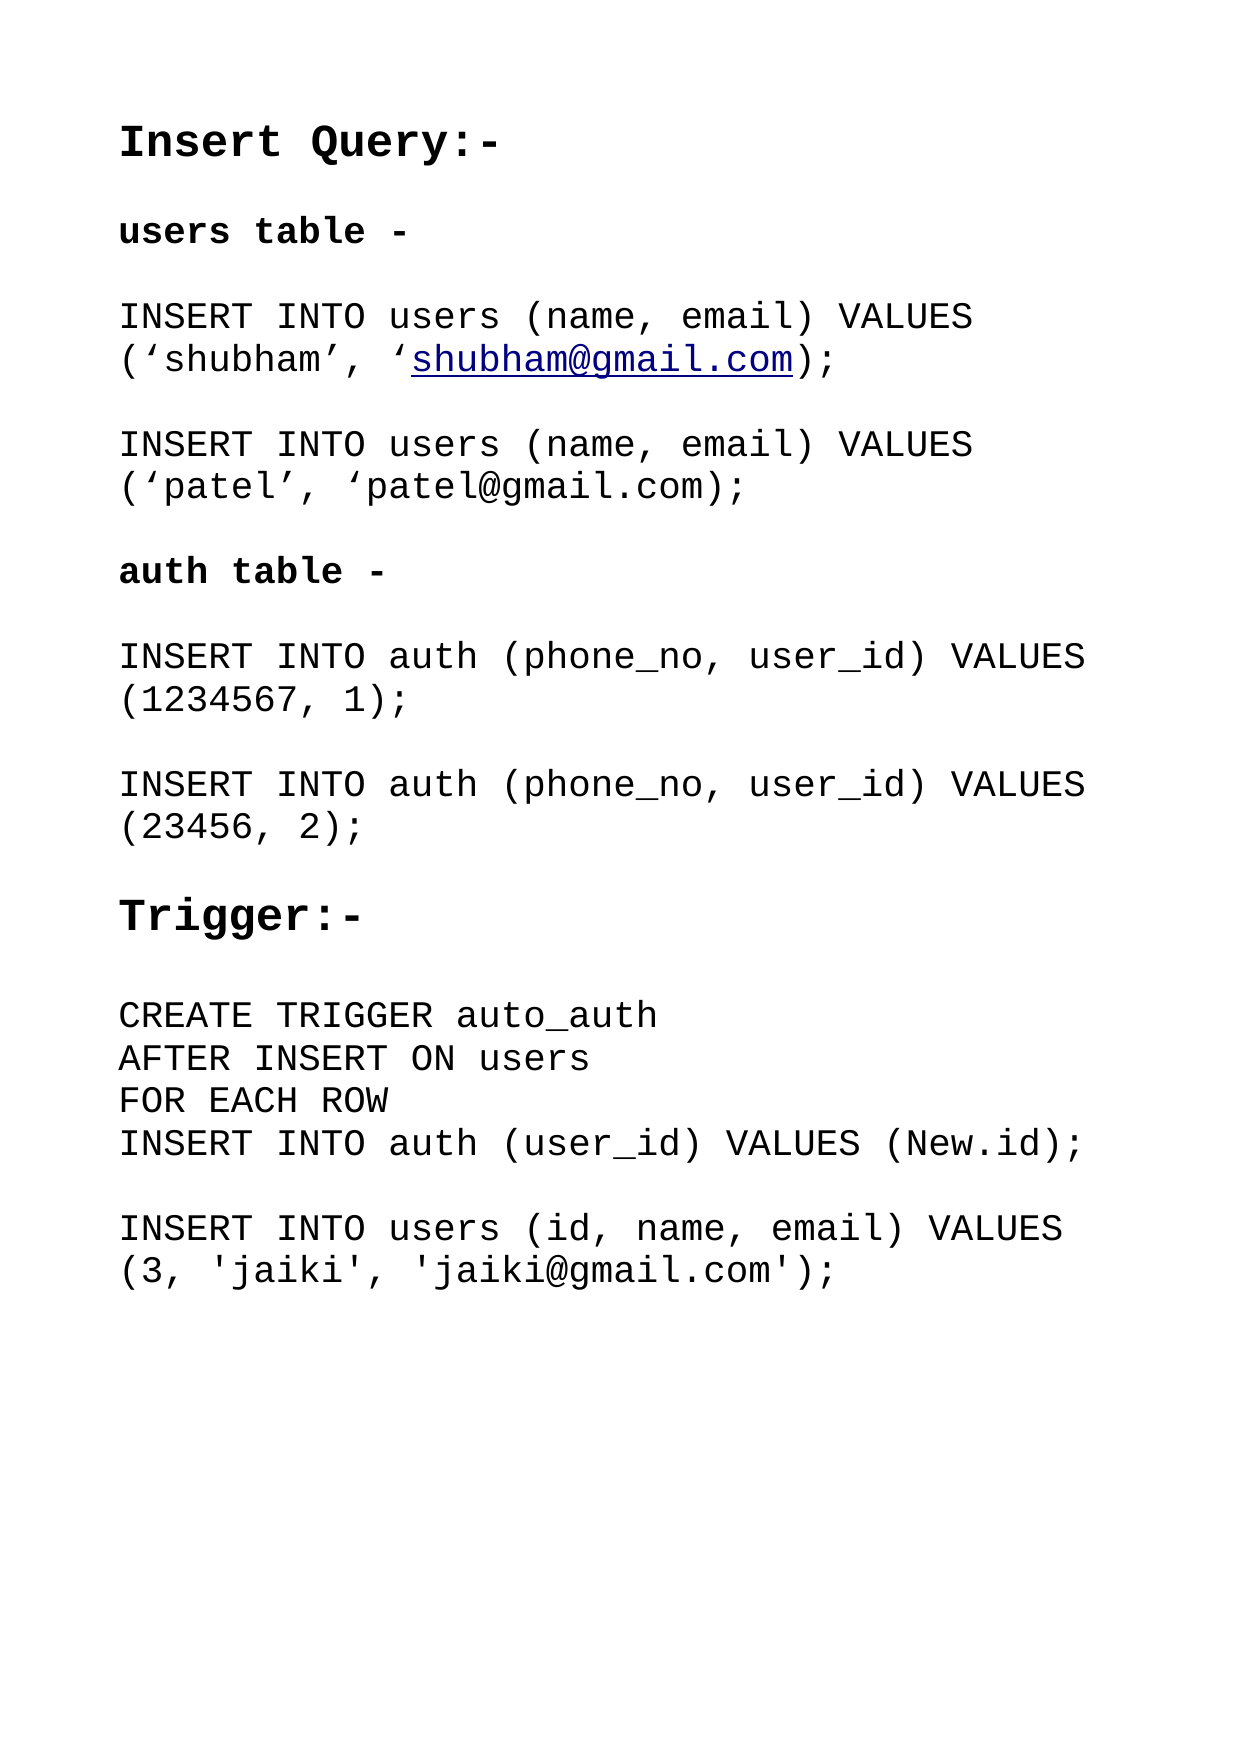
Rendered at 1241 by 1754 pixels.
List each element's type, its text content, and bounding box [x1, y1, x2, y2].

text INSERT INTO users (name, email) VALUES (‘shubham’, ‘shubham@gmail.com); [118, 298, 1122, 383]
text users table - [118, 213, 1122, 255]
text INSERT INTO users (id, name, email) VALUES (3, 'jaiki', 'jaiki@gmail.com'); [118, 1209, 1122, 1294]
text INSERT INTO auth (phone_no, user_id) VALUES (23456, 2); [118, 765, 1122, 850]
text CREATE TRIGGER auto_auth [118, 997, 1122, 1039]
text INSERT INTO auth (user_id) VALUES (New.id); [118, 1124, 1122, 1167]
text FOR EACH ROW [118, 1082, 1122, 1124]
text Insert Query:- [118, 118, 1122, 170]
text auth table - [118, 553, 1122, 595]
text Trigger:- [118, 893, 1122, 944]
text AFTER INSERT ON users [118, 1039, 1122, 1082]
text INSERT INTO auth (phone_no, user_id) VALUES (1234567, 1); [118, 638, 1122, 723]
text INSERT INTO users (name, email) VALUES (‘patel’, ‘patel@gmail.com); [118, 425, 1122, 510]
